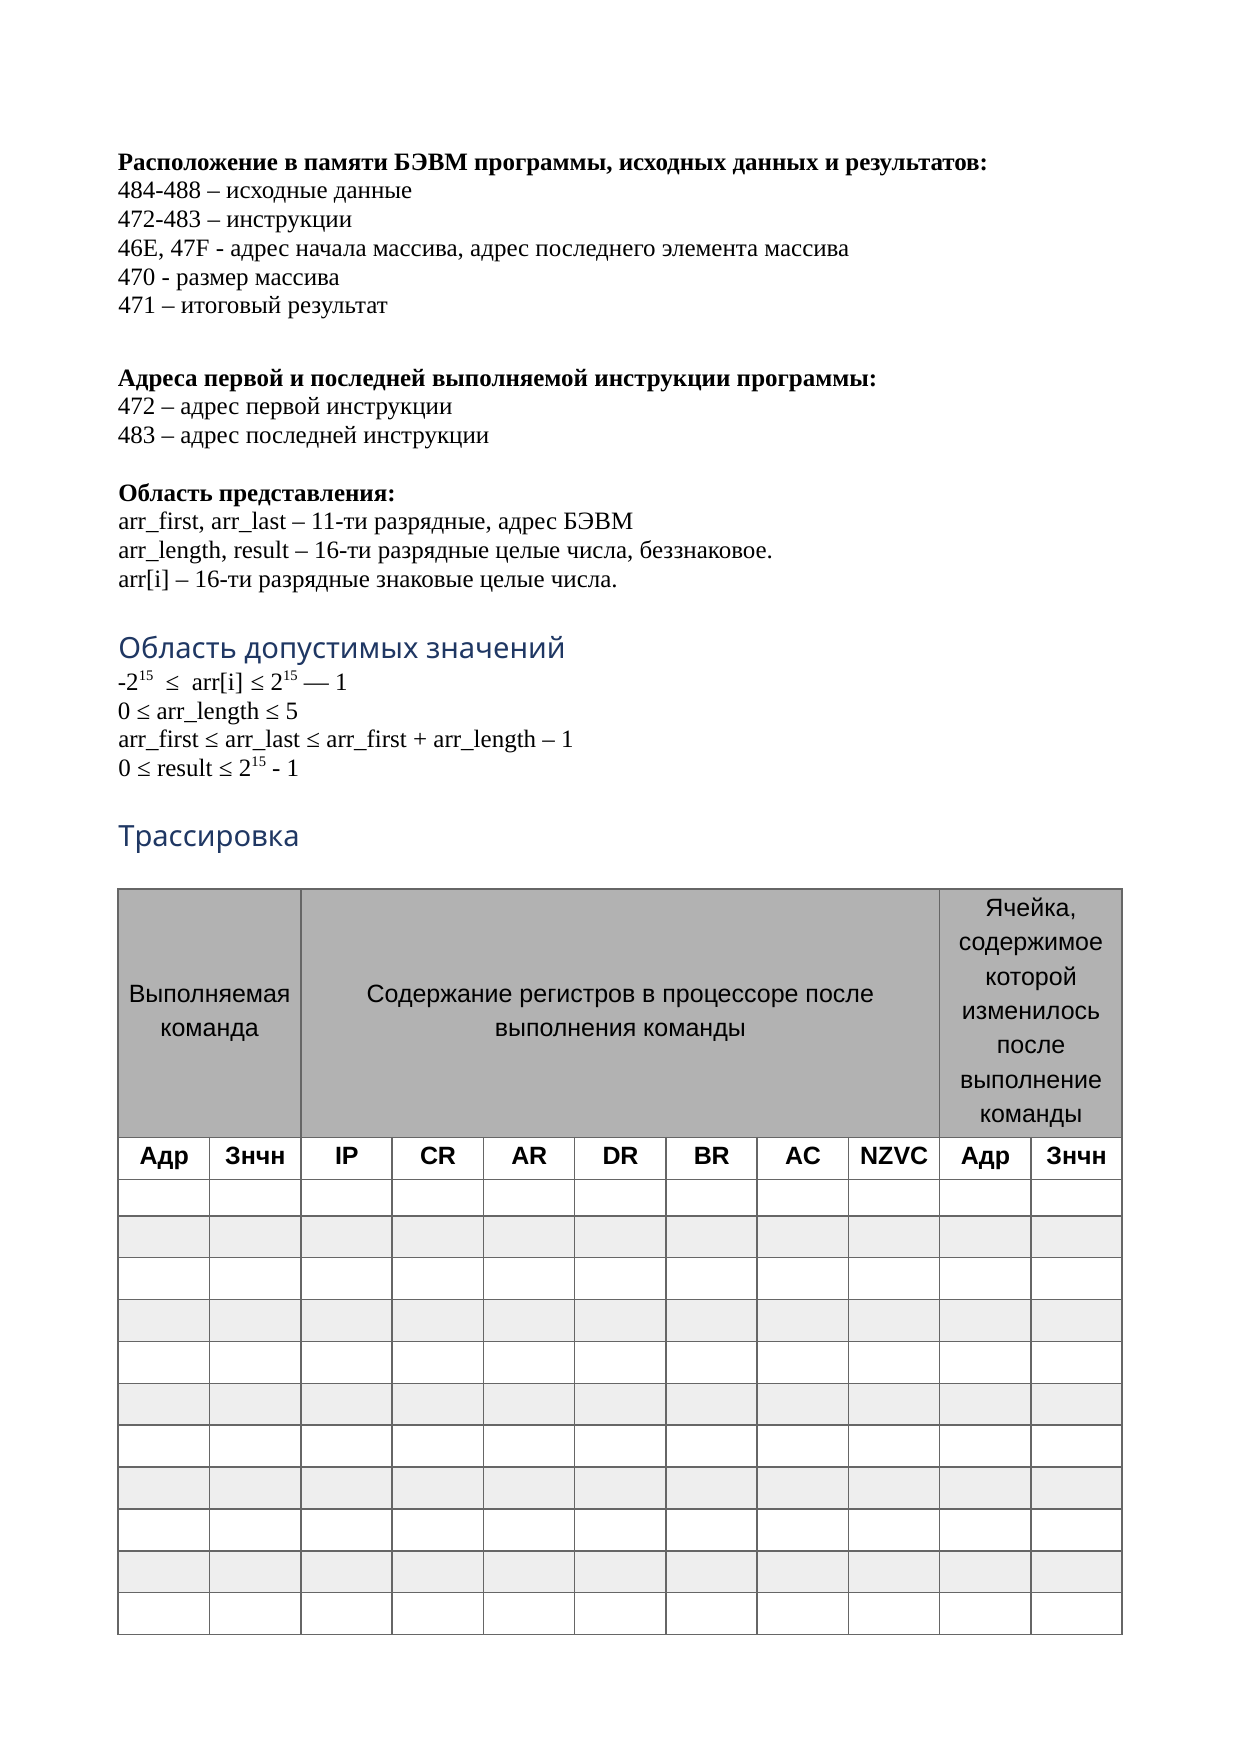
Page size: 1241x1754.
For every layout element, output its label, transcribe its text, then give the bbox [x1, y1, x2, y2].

table_cell [210, 1593, 300, 1634]
table_cell [1032, 1593, 1121, 1634]
table_cell CR [393, 1138, 483, 1179]
table_header Ячейка, содержимое которой изменилось после выполнение команды [940, 890, 1121, 1137]
table_cell [1032, 1258, 1121, 1299]
table_cell [575, 1342, 665, 1382]
table_cell [210, 1510, 300, 1550]
table_cell [302, 1593, 391, 1634]
table_cell [940, 1300, 1030, 1341]
table_cell [119, 1300, 209, 1341]
table_cell [210, 1384, 300, 1424]
table_cell [210, 1426, 300, 1466]
table_cell [849, 1258, 939, 1299]
table_cell [484, 1593, 574, 1634]
table_header Выполняемая команда [119, 890, 300, 1137]
table_cell [575, 1510, 665, 1550]
table_cell [667, 1217, 756, 1257]
table_cell BR [667, 1138, 756, 1179]
table_cell [393, 1510, 483, 1550]
table_cell [758, 1510, 848, 1550]
table_cell [667, 1426, 756, 1466]
table_cell [210, 1180, 300, 1215]
table_cell [849, 1217, 939, 1257]
table_cell DR [575, 1138, 665, 1179]
table_cell Знчн [210, 1138, 300, 1179]
table_cell [940, 1593, 1030, 1634]
text 471 – итоговый результат [118, 291, 1122, 319]
table_cell [484, 1426, 574, 1466]
table_cell [667, 1593, 756, 1634]
table_cell [119, 1217, 209, 1257]
subtitle Трассировка [118, 815, 1122, 854]
table_cell Знчн [1032, 1138, 1121, 1179]
table_cell [119, 1426, 209, 1466]
text 0 ≤ result ≤ 215 - 1 [118, 753, 1122, 782]
list arr[i] – 16-ти разрядные знаковые целые числа. [118, 564, 1122, 593]
table_cell [1032, 1342, 1121, 1382]
text 472-483 – инструкции [118, 204, 1122, 233]
table_cell [484, 1468, 574, 1508]
table_cell [758, 1426, 848, 1466]
table_cell [119, 1342, 209, 1382]
table_cell [1032, 1468, 1121, 1508]
table_cell [210, 1468, 300, 1508]
table_cell [1032, 1384, 1121, 1424]
table_cell [484, 1300, 574, 1341]
text Расположение в памяти БЭВМ программы, исходных данных и результатов: [118, 147, 1122, 176]
table_cell [393, 1593, 483, 1634]
table_header Содержание регистров в процессоре после выполнения команды [302, 890, 939, 1137]
table_cell [940, 1426, 1030, 1466]
table_cell [849, 1510, 939, 1550]
table_cell [667, 1258, 756, 1299]
table_cell [302, 1180, 391, 1215]
text 472 – адрес первой инструкции [118, 391, 1122, 420]
table_cell [484, 1384, 574, 1424]
table_cell [484, 1510, 574, 1550]
table_cell [575, 1468, 665, 1508]
table_cell [1032, 1300, 1121, 1341]
text 470 - размер массива [118, 262, 1122, 291]
table_cell [302, 1384, 391, 1424]
table_cell [758, 1342, 848, 1382]
table_cell [393, 1426, 483, 1466]
table_cell [575, 1217, 665, 1257]
table_cell [849, 1342, 939, 1382]
table_cell [393, 1552, 483, 1592]
table_cell [667, 1510, 756, 1550]
table_cell [119, 1258, 209, 1299]
table_cell [849, 1384, 939, 1424]
table_cell [302, 1510, 391, 1550]
table_cell [302, 1342, 391, 1382]
table_cell AR [484, 1138, 574, 1179]
table_cell [1032, 1510, 1121, 1550]
table_cell [758, 1217, 848, 1257]
table_cell Адр [940, 1138, 1030, 1179]
table_cell [210, 1258, 300, 1299]
table_cell [393, 1468, 483, 1508]
subtitle Область допустимых значений [118, 627, 1122, 667]
table_cell [1032, 1552, 1121, 1592]
table_cell [119, 1552, 209, 1592]
table_cell [940, 1342, 1030, 1382]
table_cell [667, 1342, 756, 1382]
list arr_length, result – 16-ти разрядные целые числа, беззнаковое. [118, 535, 1122, 564]
table_cell NZVC [849, 1138, 939, 1179]
table_cell [940, 1384, 1030, 1424]
table_cell [758, 1180, 848, 1215]
table_cell [575, 1593, 665, 1634]
table_cell [302, 1258, 391, 1299]
table_cell [119, 1180, 209, 1215]
table_cell [849, 1468, 939, 1508]
table_cell [940, 1258, 1030, 1299]
table_cell [667, 1300, 756, 1341]
table_cell [119, 1384, 209, 1424]
table_cell [210, 1217, 300, 1257]
table_cell [667, 1180, 756, 1215]
table_cell [940, 1217, 1030, 1257]
table_cell [667, 1384, 756, 1424]
text arr_first ≤ arr_last ≤ arr_first + arr_length – 1 [118, 724, 1122, 753]
table_cell IP [302, 1138, 391, 1179]
table_cell [302, 1552, 391, 1592]
table_cell [849, 1593, 939, 1634]
table_cell [302, 1300, 391, 1341]
table_cell [575, 1426, 665, 1466]
table_cell [484, 1342, 574, 1382]
text 46E, 47F - адрес начала массива, адрес последнего элемента массива [118, 233, 1122, 262]
table_cell [575, 1384, 665, 1424]
table_cell [1032, 1217, 1121, 1257]
table_cell [575, 1552, 665, 1592]
table_cell [1032, 1426, 1121, 1466]
text Адреса первой и последней выполняемой инструкции программы: [118, 363, 1122, 391]
table_cell [758, 1552, 848, 1592]
table_cell [393, 1258, 483, 1299]
table_cell [575, 1258, 665, 1299]
table_cell [393, 1384, 483, 1424]
table_cell [484, 1180, 574, 1215]
table_cell [940, 1552, 1030, 1592]
table_cell [575, 1180, 665, 1215]
table_cell [940, 1510, 1030, 1550]
table_cell [849, 1426, 939, 1466]
table_cell [1032, 1180, 1121, 1215]
list arr_first, arr_last – 11-ти разрядные, адрес БЭВМ [118, 506, 1122, 535]
table_cell [210, 1300, 300, 1341]
table_cell [119, 1468, 209, 1508]
table_cell Адр [119, 1138, 209, 1179]
table_cell [940, 1180, 1030, 1215]
table_cell [119, 1593, 209, 1634]
table_cell [667, 1468, 756, 1508]
table_cell [393, 1180, 483, 1215]
table_cell [119, 1510, 209, 1550]
table_cell [849, 1180, 939, 1215]
table_cell [940, 1468, 1030, 1508]
table_cell [758, 1258, 848, 1299]
table_cell [849, 1552, 939, 1592]
table_cell [667, 1552, 756, 1592]
table_cell [849, 1300, 939, 1341]
table_cell [758, 1468, 848, 1508]
text Область представления: [118, 478, 1122, 506]
table_cell [210, 1552, 300, 1592]
table_cell [302, 1426, 391, 1466]
text 0 ≤ arr_length ≤ 5 [118, 696, 1122, 724]
table_cell [393, 1342, 483, 1382]
table_cell [302, 1217, 391, 1257]
table_cell [758, 1384, 848, 1424]
table_cell AC [758, 1138, 848, 1179]
table_cell [393, 1300, 483, 1341]
table_cell [210, 1342, 300, 1382]
table_cell [575, 1300, 665, 1341]
text -215 ≤ arr[i] ≤ 215 — 1 [118, 667, 1122, 696]
table_cell [484, 1258, 574, 1299]
text 484-488 – исходные данные [118, 176, 1122, 204]
table_cell [484, 1217, 574, 1257]
table_cell [758, 1300, 848, 1341]
table_cell [484, 1552, 574, 1592]
table_cell [758, 1593, 848, 1634]
text 483 – адрес последней инструкции [118, 420, 1122, 449]
table_cell [393, 1217, 483, 1257]
table_cell [302, 1468, 391, 1508]
